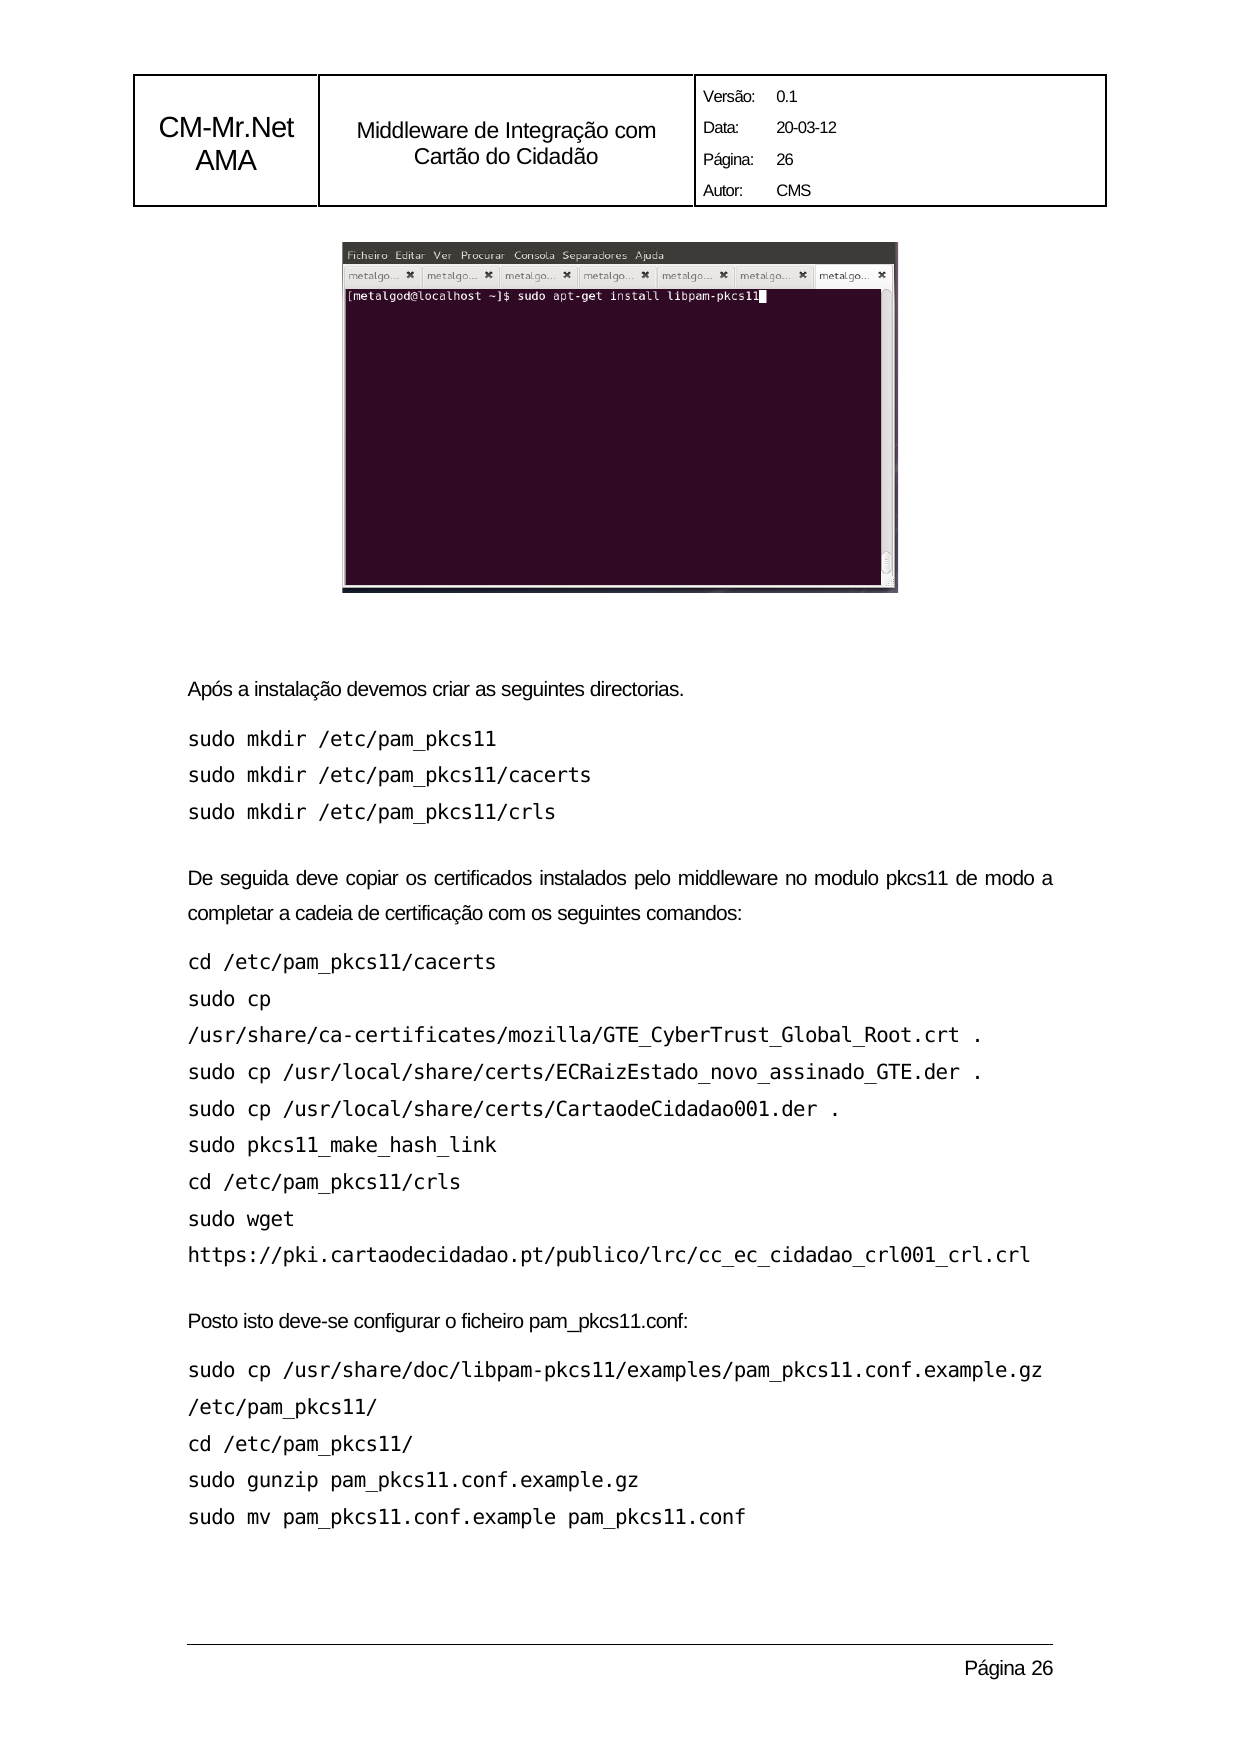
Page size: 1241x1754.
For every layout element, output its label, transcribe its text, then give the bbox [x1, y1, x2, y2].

text sudo mv pam_pkcs11.conf.example pam_pkcs11.conf [187, 1505, 1053, 1529]
text sudo cp /usr/share/ca-certificates/mozilla/GTE_CyberTrust_Global_Root.crt . [187, 987, 1053, 1048]
picture [342, 242, 899, 593]
text sudo cp /usr/share/doc/libpam-pkcs11/examples/pam_pkcs11.conf.example.gz /etc/pam_pkcs11/ [187, 1358, 1053, 1419]
text sudo cp /usr/local/share/certs/ECRaizEstado_novo_assinado_GTE.der . [187, 1060, 1053, 1084]
text sudo cp /usr/local/share/certs/CartaodeCidadao001.der . [187, 1097, 1053, 1121]
text cd /etc/pam_pkcs11/crls [187, 1170, 1053, 1194]
text De seguida deve copiar os certificados instalados pelo middleware no modulo pkcs11 de modo a completar a cadeia de certificação com os seguintes comandos: [187, 866, 1053, 925]
text sudo gunzip pam_pkcs11.conf.example.gz [187, 1468, 1053, 1493]
text Após a instalação devemos criar as seguintes directorias. [187, 678, 1053, 701]
text cd /etc/pam_pkcs11/cacerts [187, 950, 1053, 974]
text sudo mkdir /etc/pam_pkcs11 [187, 726, 1053, 751]
text sudo wget https://pki.cartaodecidadao.pt/publico/lrc/cc_ec_cidadao_crl001_crl.crl [187, 1207, 1053, 1268]
text sudo mkdir /etc/pam_pkcs11/cacerts [187, 763, 1053, 788]
text Posto isto deve-se configurar o ficheiro pam_pkcs11.conf: [187, 1309, 1053, 1333]
text sudo mkdir /etc/pam_pkcs11/crls [187, 800, 1053, 824]
text cd /etc/pam_pkcs11/ [187, 1432, 1053, 1456]
text sudo pkcs11_make_hash_link [187, 1133, 1053, 1158]
